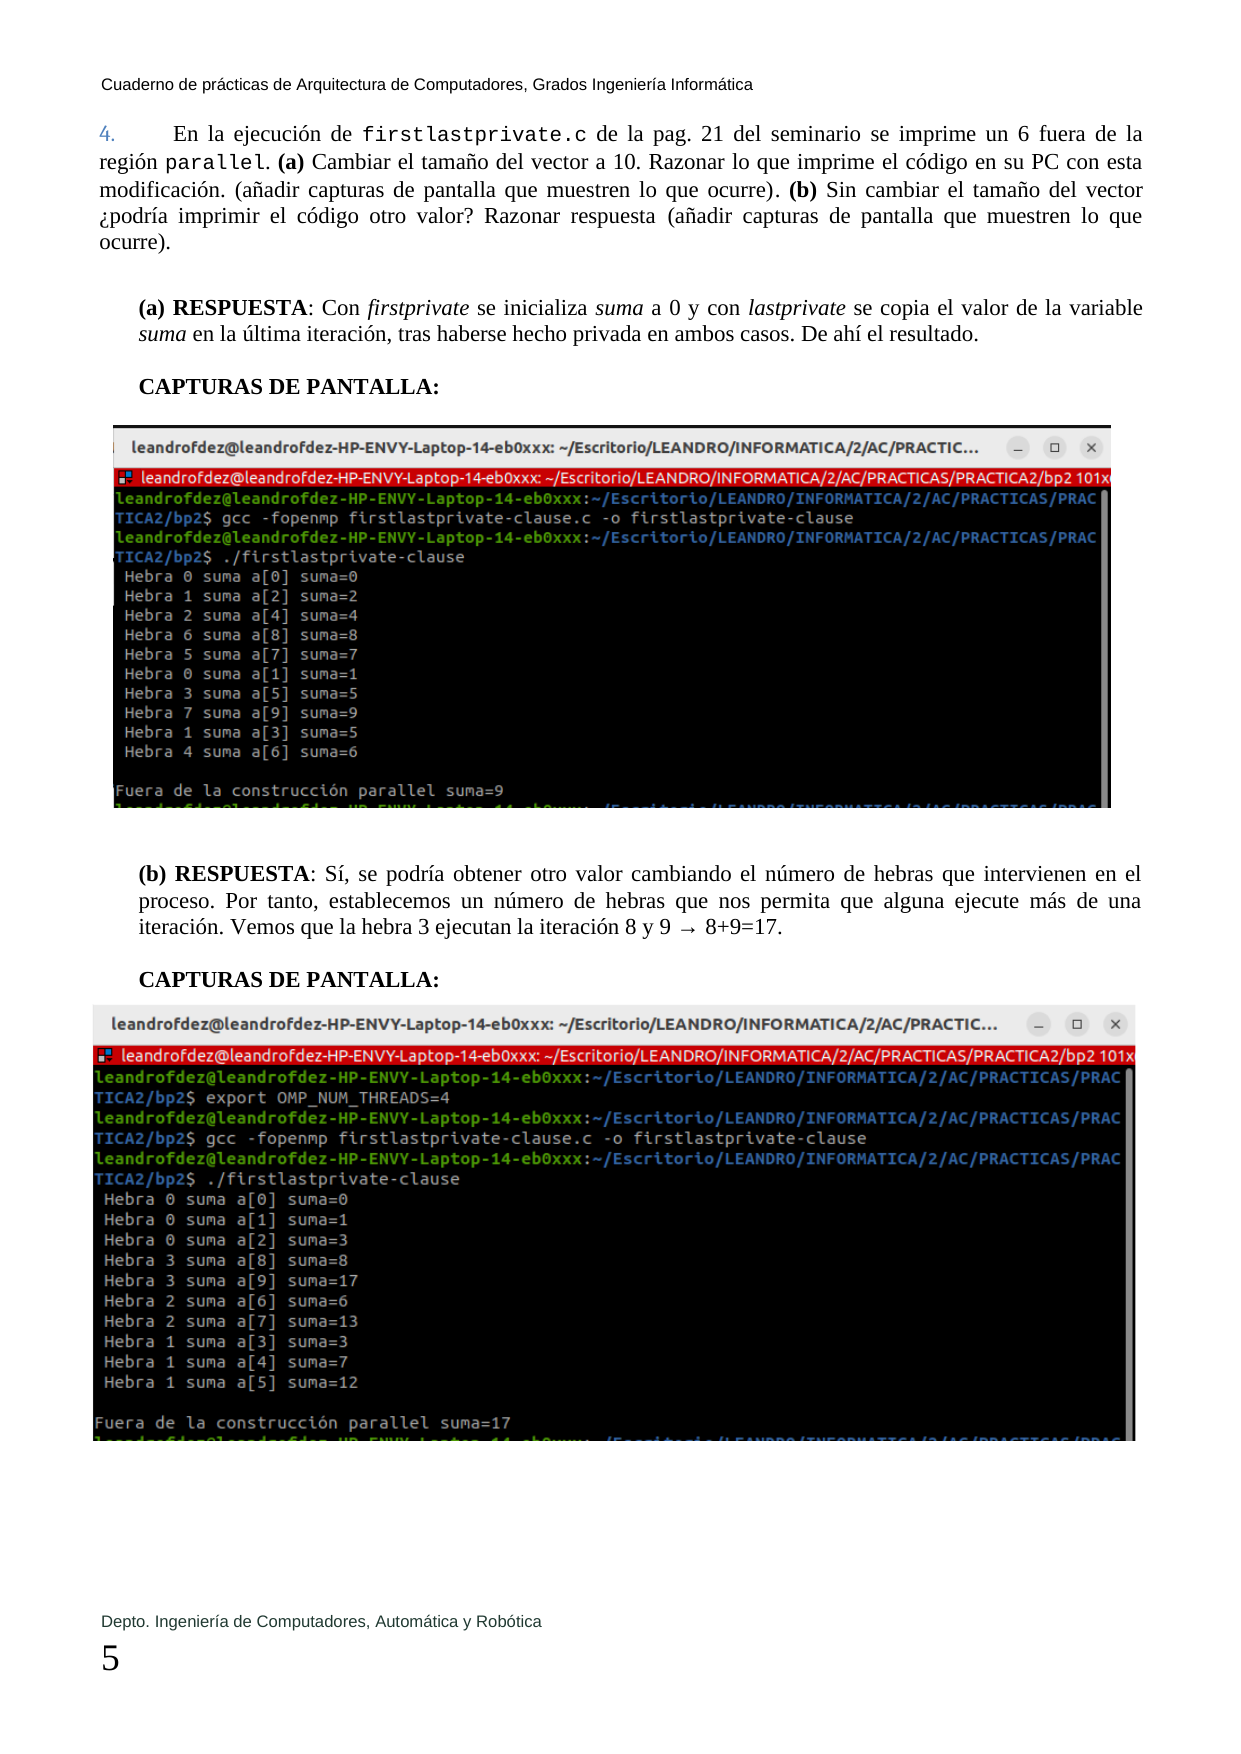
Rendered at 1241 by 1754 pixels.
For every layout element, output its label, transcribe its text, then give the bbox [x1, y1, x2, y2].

list En la ejecución de firstlastprivate.c de la pag. 21 del seminario se imprime un 6 fuera de la región parallel. (a) Cambiar el tamaño del vector a 10. Razonar lo que imprime el código en su PC con esta modificación. (añadir capturas de pantalla que muestren lo que ocurre). (b) Sin cambiar el tamaño del vector ¿podría imprimir el código otro valor? Razonar respuesta (añadir capturas de pantalla que muestren lo que ocurre). [99, 121, 1143, 255]
text (b) RESPUESTA: Sí, se podría obtener otro valor cambiando el número de hebras que intervienen en el proceso. Por tanto, establecemos un número de hebras que nos permita que alguna ejecute más de una iteración. Vemos que la hebra 3 ejecutan la iteración 8 y 9 → 8+9=17. [138, 861, 1143, 939]
text CAPTURAS DE PANTALLA: [138, 373, 1143, 399]
picture [113, 425, 1111, 808]
picture [92, 1004, 1136, 1441]
text (a) RESPUESTA: Con firstprivate se inicializa suma a 0 y con lastprivate se copia el valor de la variable suma en la última iteración, tras haberse hecho privada en ambos casos. De ahí el resultado. [138, 294, 1143, 346]
text CAPTURAS DE PANTALLA: [138, 966, 1143, 992]
